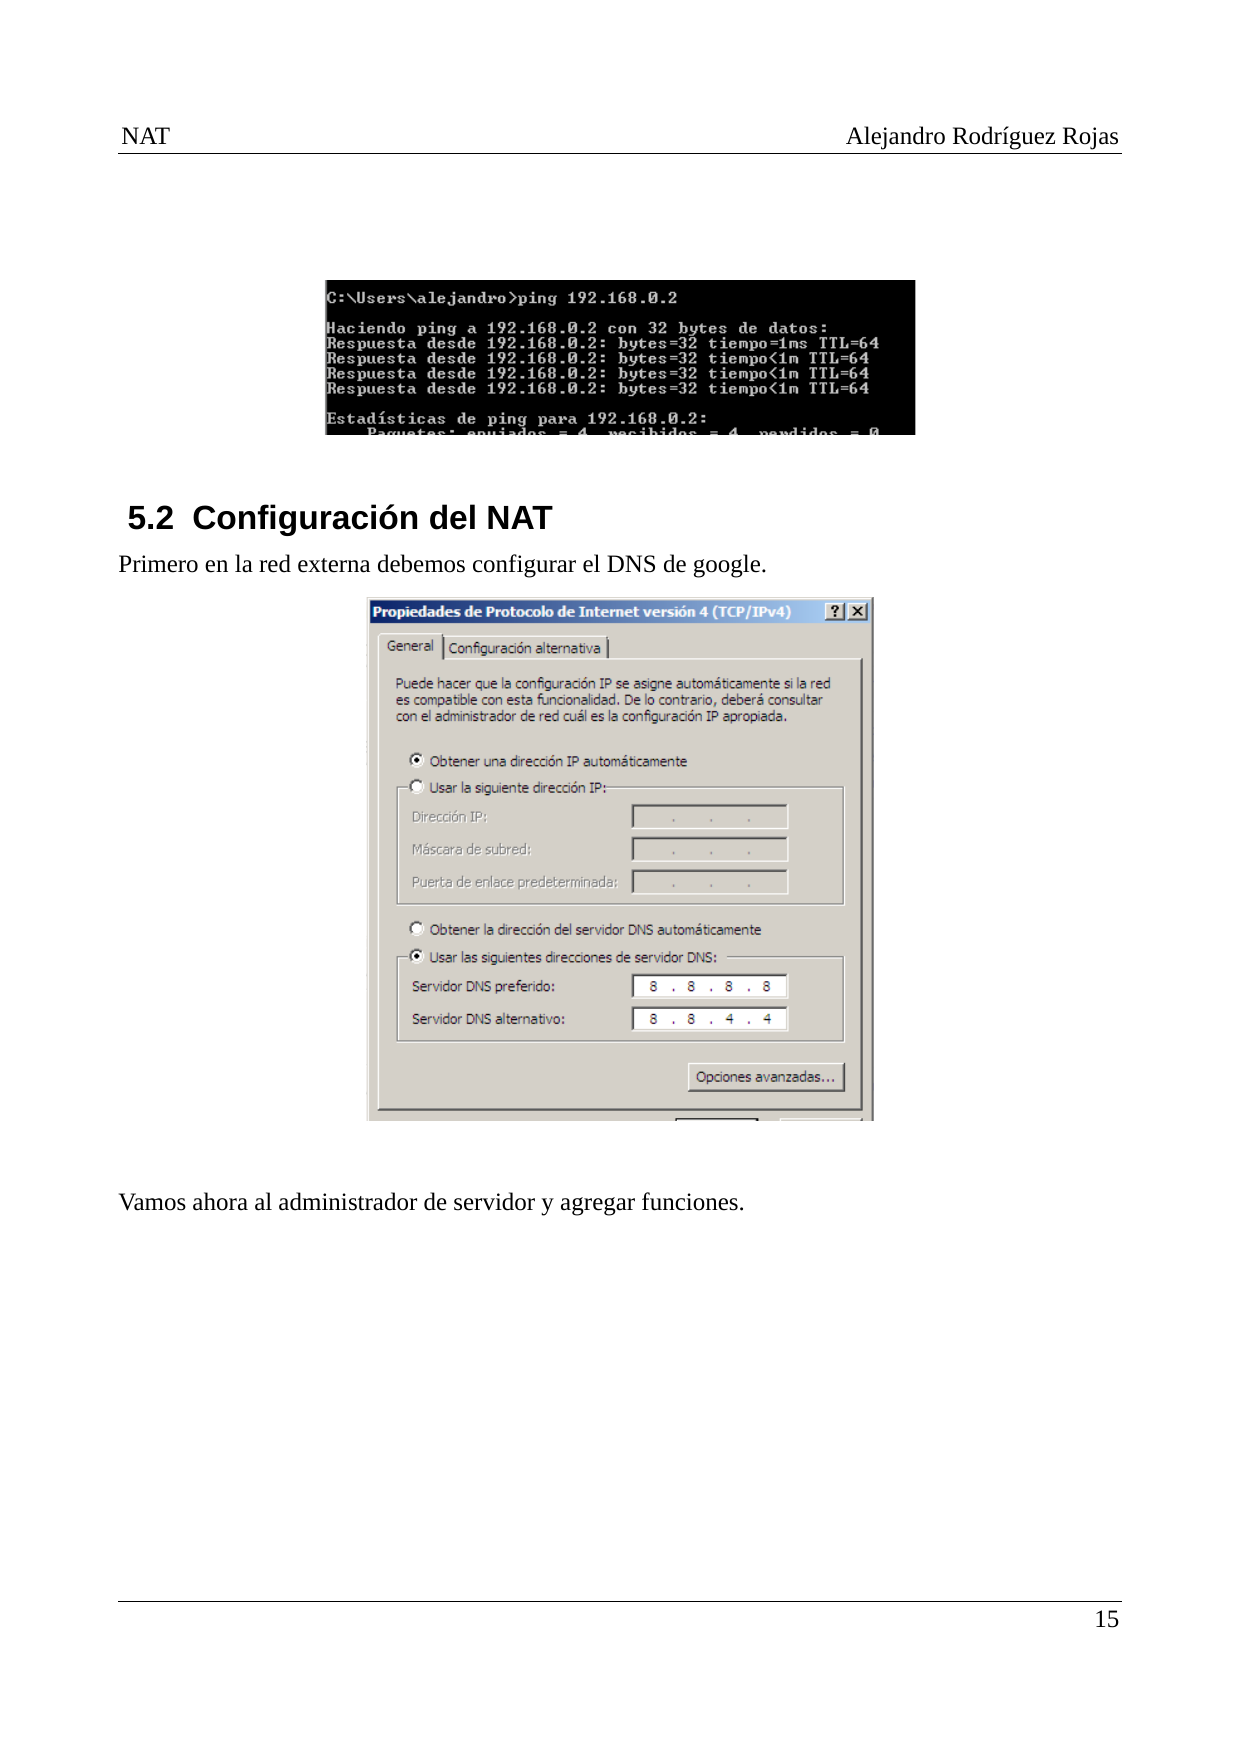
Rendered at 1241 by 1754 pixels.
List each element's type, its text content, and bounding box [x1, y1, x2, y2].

picture [324, 280, 916, 435]
text Vamos ahora al administrador de servidor y agregar funciones. [118, 1187, 1122, 1215]
picture [366, 597, 874, 1121]
text Primero en la red externa debemos configurar el DNS de google. [118, 549, 1122, 578]
subtitle Configuración del NAT [118, 498, 1122, 536]
